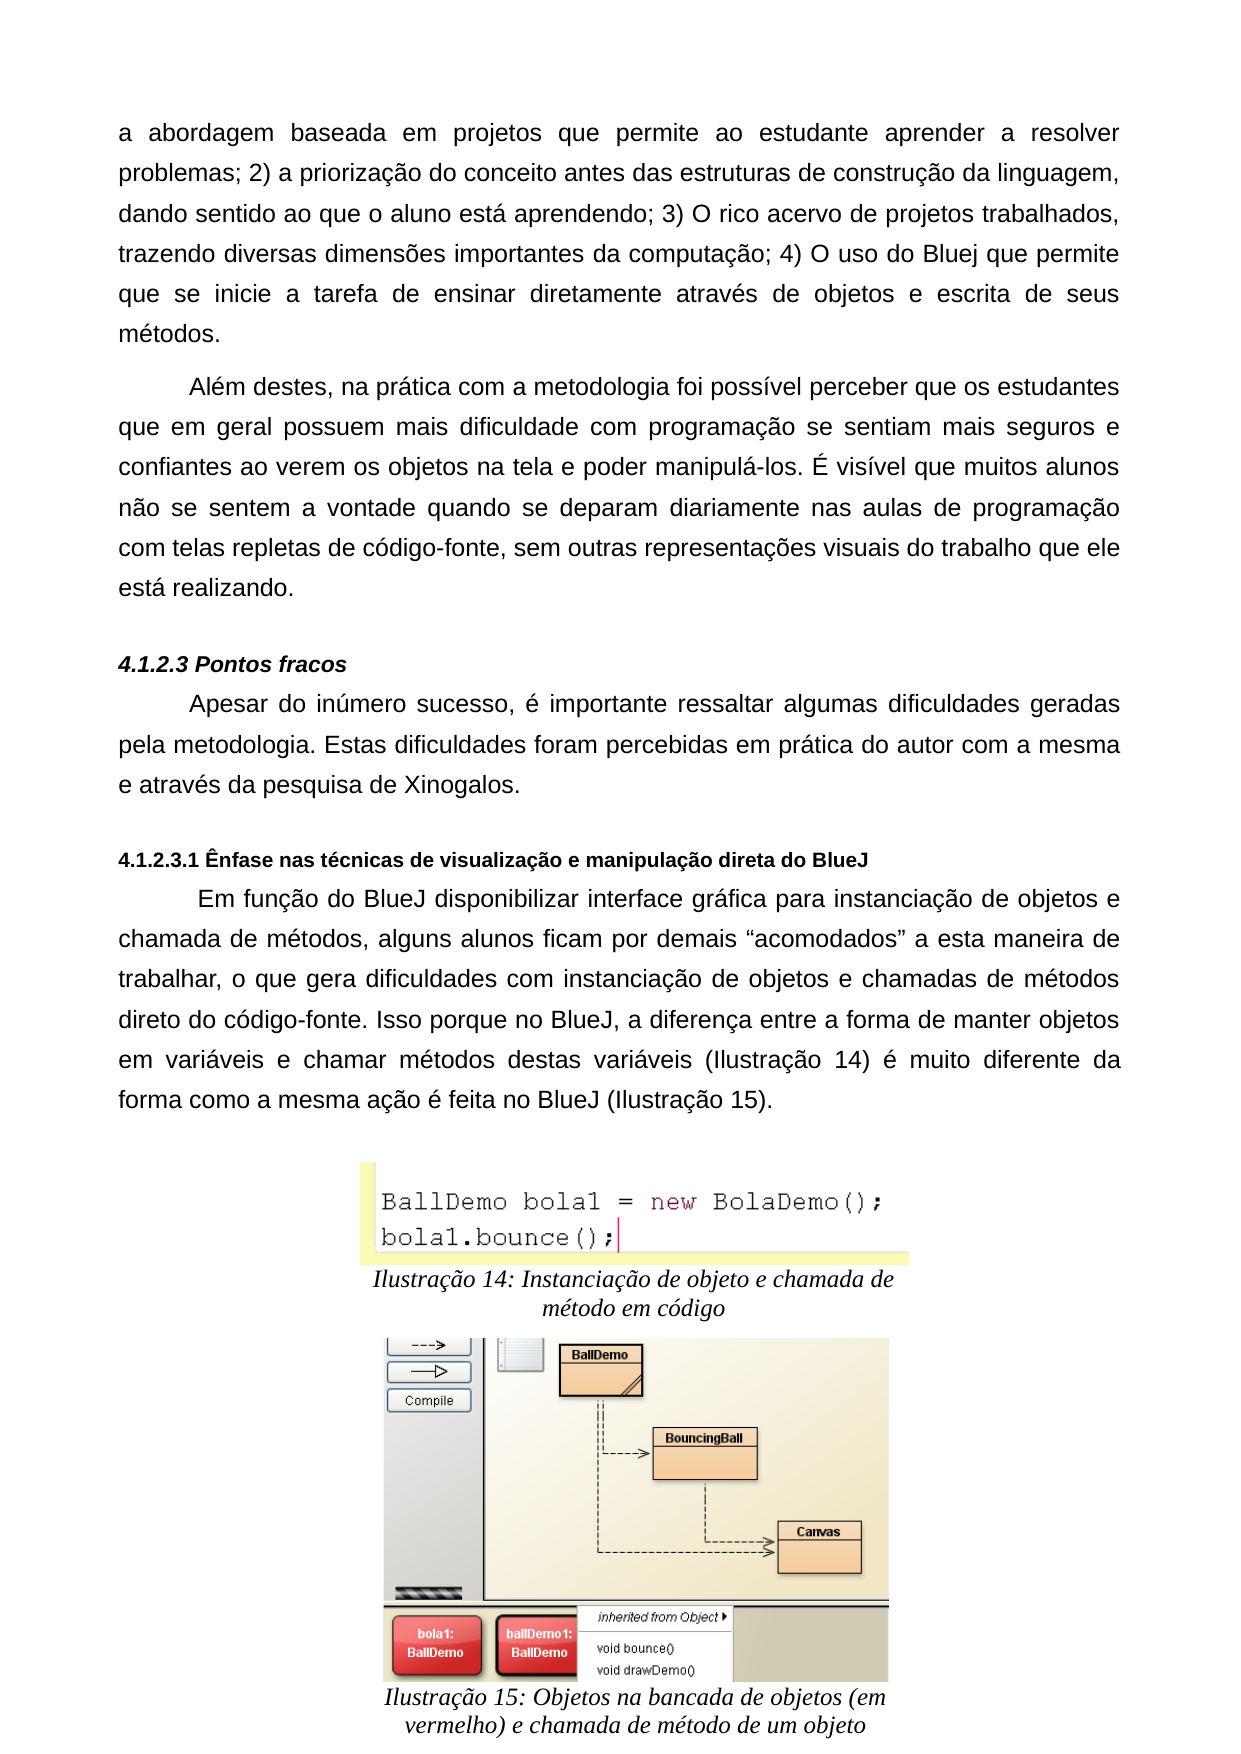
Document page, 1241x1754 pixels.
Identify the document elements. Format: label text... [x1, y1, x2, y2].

text Apesar do inúmero sucesso, é importante ressaltar algumas dificuldades geradas pela metodologia. Estas dificuldades foram percebidas em prática do autor com a mesma e através da pesquisa de Xinogalos. [118, 689, 1122, 799]
list Ilustração 15: Objetos na bancada de objetos (em vermelho) e chamada de método de um objeto [383, 1682, 889, 1739]
text Além destes, na prática com a metodologia foi possível perceber que os estudantes que em geral possuem mais dificuldade com programação se sentiam mais seguros e confiantes ao verem os objetos na tela e poder manipulá-los. É visível que muitos alunos não se sentem a vontade quando se deparam diariamente nas aulas de programação com telas repletas de código-fonte, sem outras representações visuais do trabalho que ele está realizando. [118, 372, 1122, 602]
picture [383, 1338, 889, 1682]
picture [360, 1162, 910, 1265]
text [352, 1154, 918, 1337]
text Em função do BlueJ disponibilizar interface gráfica para instanciação de objetos e chamada de métodos, alguns alunos ficam por demais “acomodados” a esta maneira de trabalhar, o que gera dificuldades com instanciação de objetos e chamadas de métodos direto do código-fonte. Isso porque no BlueJ, a diferença entre a forma de manter objetos em variáveis e chamar métodos destas variáveis (Ilustração 14) é muito diferente da forma como a mesma ação é feita no BlueJ (Ilustração 15). [118, 884, 1122, 1114]
text Ilustração 14: Instanciação de objeto e chamada de método em código [360, 1265, 909, 1322]
list [376, 1338, 898, 1754]
subtitle 4.1.2.3.1 Ênfase nas técnicas de visualização e manipulação direta do BlueJ [118, 848, 1122, 872]
subtitle 4.1.2.3 Pontos fracos [118, 651, 1122, 677]
text a abordagem baseada em projetos que permite ao estudante aprender a resolver problemas; 2) a priorização do conceito antes das estruturas de construção da linguagem, dando sentido ao que o aluno está aprendendo; 3) O rico acervo de projetos trabalhados, trazendo diversas dimensões importantes da computação; 4) O uso do Bluej que permite que se inicie a tarefa de ensinar diretamente através de objetos e escrita de seus métodos. [118, 118, 1122, 348]
